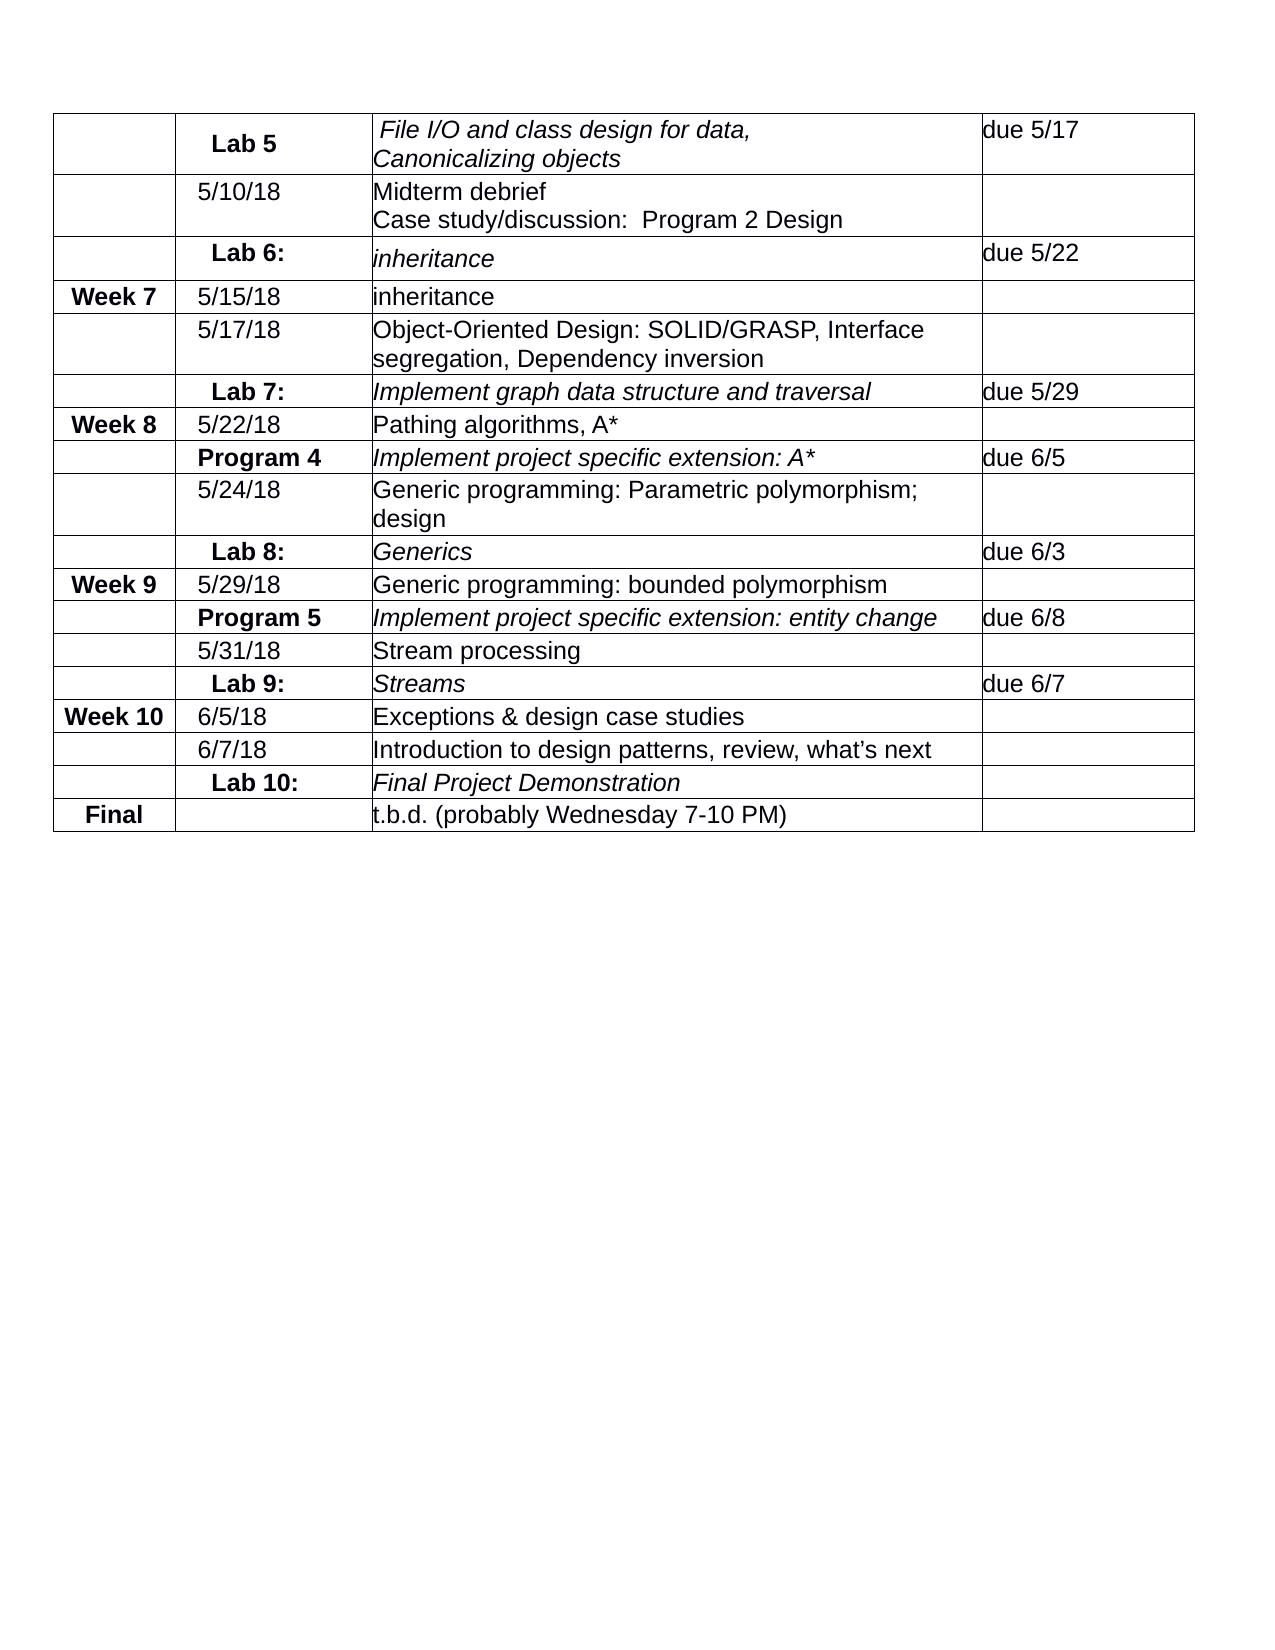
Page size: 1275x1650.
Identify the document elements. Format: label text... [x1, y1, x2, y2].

table_cell [54, 474, 175, 534]
table_cell Program 4 [176, 441, 372, 473]
table_cell File I/O and class design for data, Canonicalizing objects [373, 114, 982, 174]
table_cell [54, 114, 175, 174]
table_cell Generic programming: bounded polymorphism [373, 569, 982, 600]
table_cell due 6/8 [983, 601, 1194, 633]
table_cell [54, 733, 175, 765]
table_cell Lab 9: [176, 667, 372, 699]
table_cell Introduction to design patterns, review, what’s next [373, 733, 982, 765]
table_cell [54, 634, 175, 666]
table_cell [983, 799, 1194, 831]
table_cell inheritance [373, 281, 982, 312]
table_cell 5/10/18 [176, 175, 372, 236]
table_cell Lab 6: [176, 237, 372, 279]
table_cell [983, 474, 1194, 534]
table_cell [54, 601, 175, 633]
table_cell [983, 733, 1194, 765]
table_cell [54, 667, 175, 699]
table_cell 6/7/18 [176, 733, 372, 765]
table_cell [54, 766, 175, 798]
table_cell inheritance [373, 237, 982, 279]
table_cell [54, 536, 175, 567]
table_cell Final Project Demonstration [373, 766, 982, 798]
table_cell Pathing algorithms, A* [373, 408, 982, 440]
table_cell due 5/22 [983, 237, 1194, 279]
table_cell [54, 441, 175, 473]
table_cell Week 9 [54, 569, 175, 600]
table_cell Week 8 [54, 408, 175, 440]
table_cell 5/17/18 [176, 314, 372, 374]
table_cell due 6/7 [983, 667, 1194, 699]
table_cell Exceptions & design case studies [373, 700, 982, 732]
table_cell 5/31/18 [176, 634, 372, 666]
table_cell Final [54, 799, 175, 831]
table_cell Midterm debrief Case study/discussion: Program 2 Design [373, 175, 982, 236]
table_cell [983, 281, 1194, 312]
table_cell 6/5/18 [176, 700, 372, 732]
table_cell Lab 5 [176, 114, 372, 174]
table_cell Week 7 [54, 281, 175, 312]
table_cell Lab 8: [176, 536, 372, 567]
table_cell Implement project specific extension: A* [373, 441, 982, 473]
table_cell Generics [373, 536, 982, 567]
table_cell [54, 314, 175, 374]
table_cell [983, 175, 1194, 236]
table_cell 5/24/18 [176, 474, 372, 534]
table_cell Generic programming: Parametric polymorphism; design [373, 474, 982, 534]
table_cell Week 10 [54, 700, 175, 732]
table_cell [983, 408, 1194, 440]
table_cell 5/22/18 [176, 408, 372, 440]
table_cell [983, 634, 1194, 666]
table_cell due 6/5 [983, 441, 1194, 473]
table_cell [54, 175, 175, 236]
table_cell t.b.d. (probably Wednesday 7-10 PM) [373, 799, 982, 831]
table_cell [54, 237, 175, 279]
table_cell due 5/17 [983, 114, 1194, 174]
table_cell Implement graph data structure and traversal [373, 375, 982, 407]
table_cell due 5/29 [983, 375, 1194, 407]
table_cell Program 5 [176, 601, 372, 633]
table_cell [983, 314, 1194, 374]
table_cell Streams [373, 667, 982, 699]
table_cell [54, 375, 175, 407]
table_cell [983, 700, 1194, 732]
table_cell due 6/3 [983, 536, 1194, 567]
table_cell Object-Oriented Design: SOLID/GRASP, Interface segregation, Dependency inversion [373, 314, 982, 374]
table_cell [176, 799, 372, 831]
table_cell Lab 7: [176, 375, 372, 407]
table_cell [983, 569, 1194, 600]
table_cell 5/29/18 [176, 569, 372, 600]
table_cell [983, 766, 1194, 798]
table_cell Lab 10: [176, 766, 372, 798]
table_cell Stream processing [373, 634, 982, 666]
table_cell Implement project specific extension: entity change [373, 601, 982, 633]
table_cell 5/15/18 [176, 281, 372, 312]
